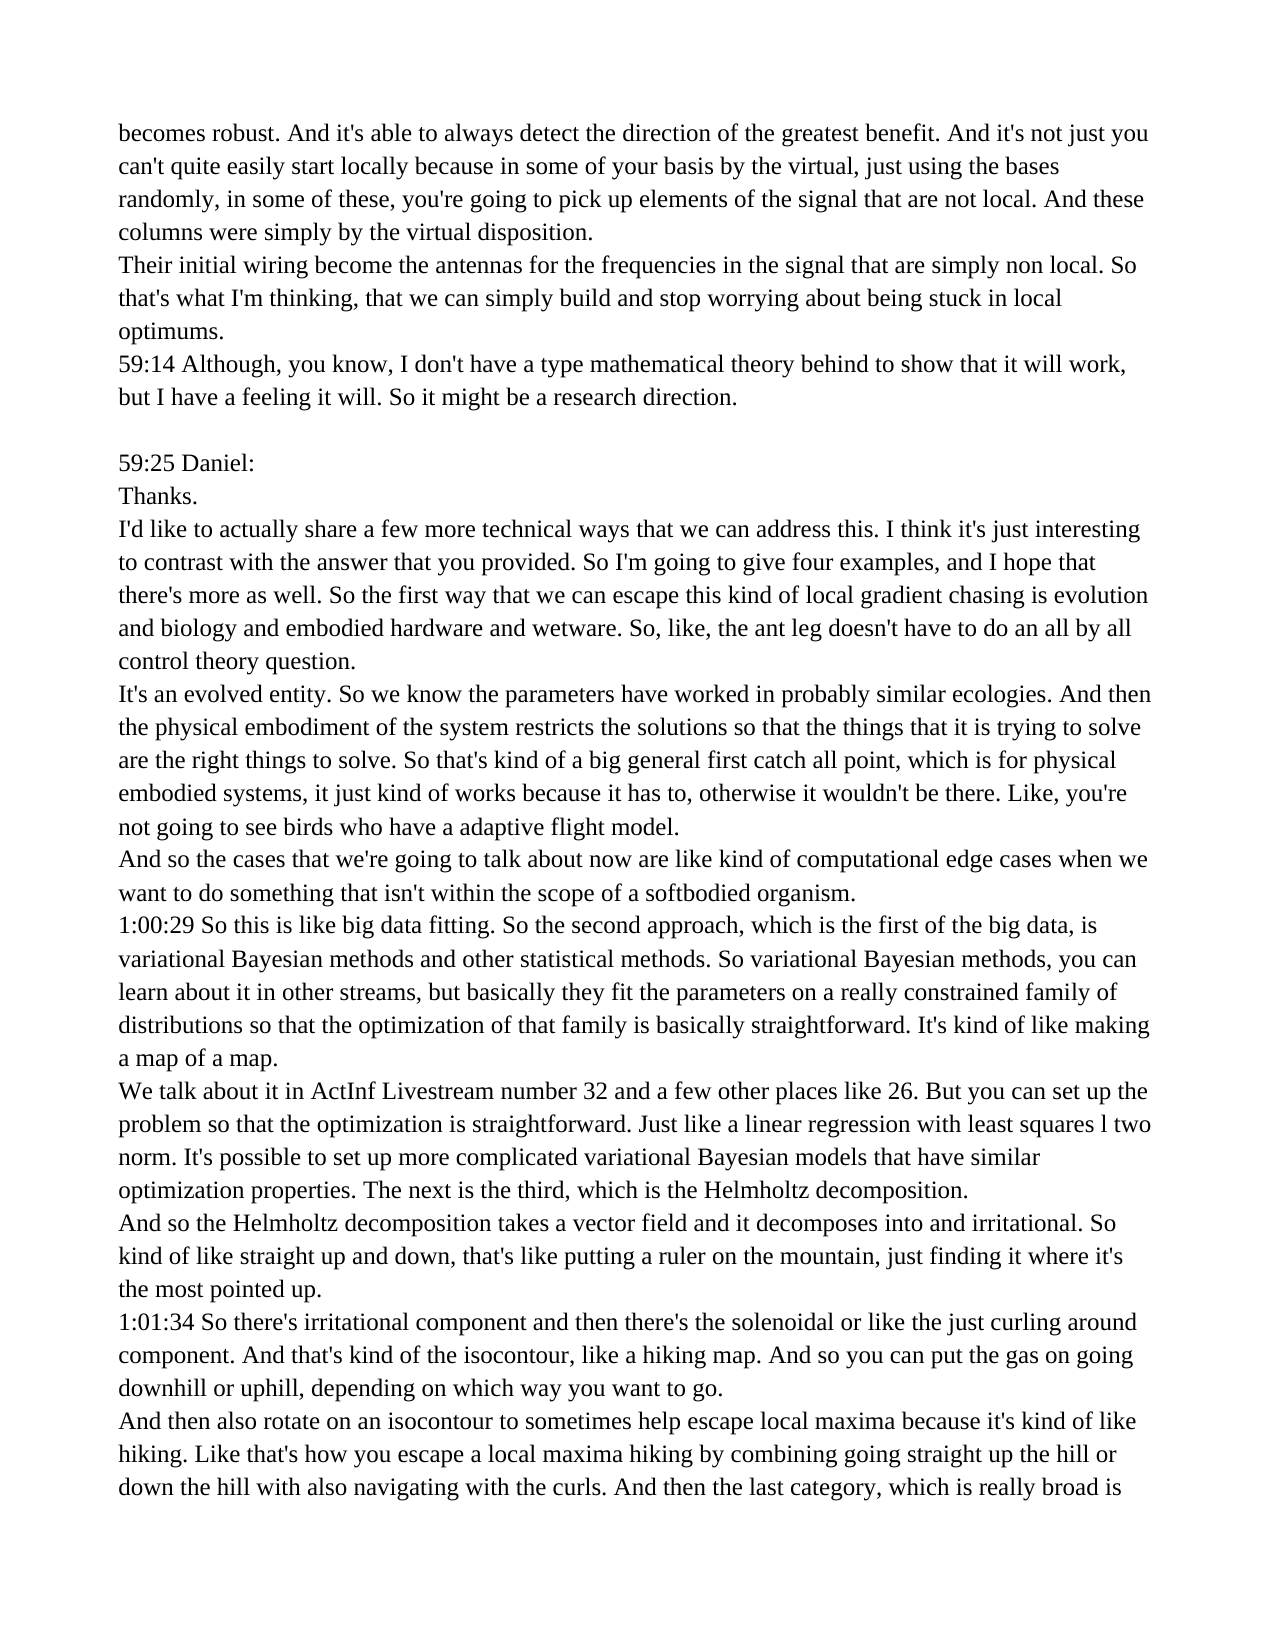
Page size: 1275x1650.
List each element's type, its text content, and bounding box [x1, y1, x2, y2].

text 59:14 Although, you know, I don't have a type mathematical theory behind to show that it will work, but I have a feeling it will. So it might be a research direction. [118, 349, 1157, 411]
text Their initial wiring become the antennas for the frequencies in the signal that are simply non local. So that's what I'm thinking, that we can simply build and stop worrying about being stuck in local optimums. [118, 250, 1157, 345]
text becomes robust. And it's able to always detect the direction of the greatest benefit. And it's not just you can't quite easily start locally because in some of your basis by the virtual, just using the bases randomly, in some of these, you're going to pick up elements of the signal that are not local. And these columns were simply by the virtual disposition. [118, 118, 1157, 246]
text We talk about it in ActInf Livestream number 32 and a few other places like 26. But you can set up the problem so that the optimization is straightforward. Just like a linear regression with least squares l two norm. It's possible to set up more complicated variational Bayesian models that have similar optimization properties. The next is the third, which is the Helmholtz decomposition. [118, 1076, 1157, 1203]
text And so the Helmholtz decomposition takes a vector field and it decomposes into and irritational. So kind of like straight up and down, that's like putting a ruler on the mountain, just finding it where it's the most pointed up. [118, 1208, 1157, 1303]
text I'd like to actually share a few more technical ways that we can address this. I think it's just interesting to contrast with the answer that you provided. So I'm going to give four examples, and I hope that there's more as well. So the first way that we can escape this kind of local gradient chasing is evolution and biology and embodied hardware and wetware. So, like, the ant leg doesn't have to do an all by all control theory question. [118, 514, 1157, 675]
text 1:01:34 So there's irritational component and then there's the solenoidal or like the just curling around component. And that's kind of the isocontour, like a hiking map. And so you can put the gas on going downhill or uphill, depending on which way you want to go. [118, 1307, 1157, 1402]
text Thanks. [118, 481, 1157, 510]
text And then also rotate on an isocontour to sometimes help escape local maxima because it's kind of like hiking. Like that's how you escape a local maxima hiking by combining going straight up the hill or down the hill with also navigating with the curls. And then the last category, which is really broad is [118, 1406, 1157, 1501]
text 59:25 Daniel: [118, 448, 1157, 477]
text 1:00:29 So this is like big data fitting. So the second approach, which is the first of the big data, is variational Bayesian methods and other statistical methods. So variational Bayesian methods, you can learn about it in other streams, but basically they fit the parameters on a really constrained family of distributions so that the optimization of that family is basically straightforward. It's kind of like making a map of a map. [118, 911, 1157, 1071]
text It's an evolved entity. So we know the parameters have worked in probably similar ecologies. And then the physical embodiment of the system restricts the solutions so that the things that it is trying to solve are the right things to solve. So that's kind of a big general first catch all point, which is for physical embodied systems, it just kind of works because it has to, otherwise it wouldn't be there. Like, you're not going to see birds who have a adaptive flight model. [118, 679, 1157, 840]
text And so the cases that we're going to talk about now are like kind of computational edge cases when we want to do something that isn't within the scope of a softbodied organism. [118, 844, 1157, 906]
